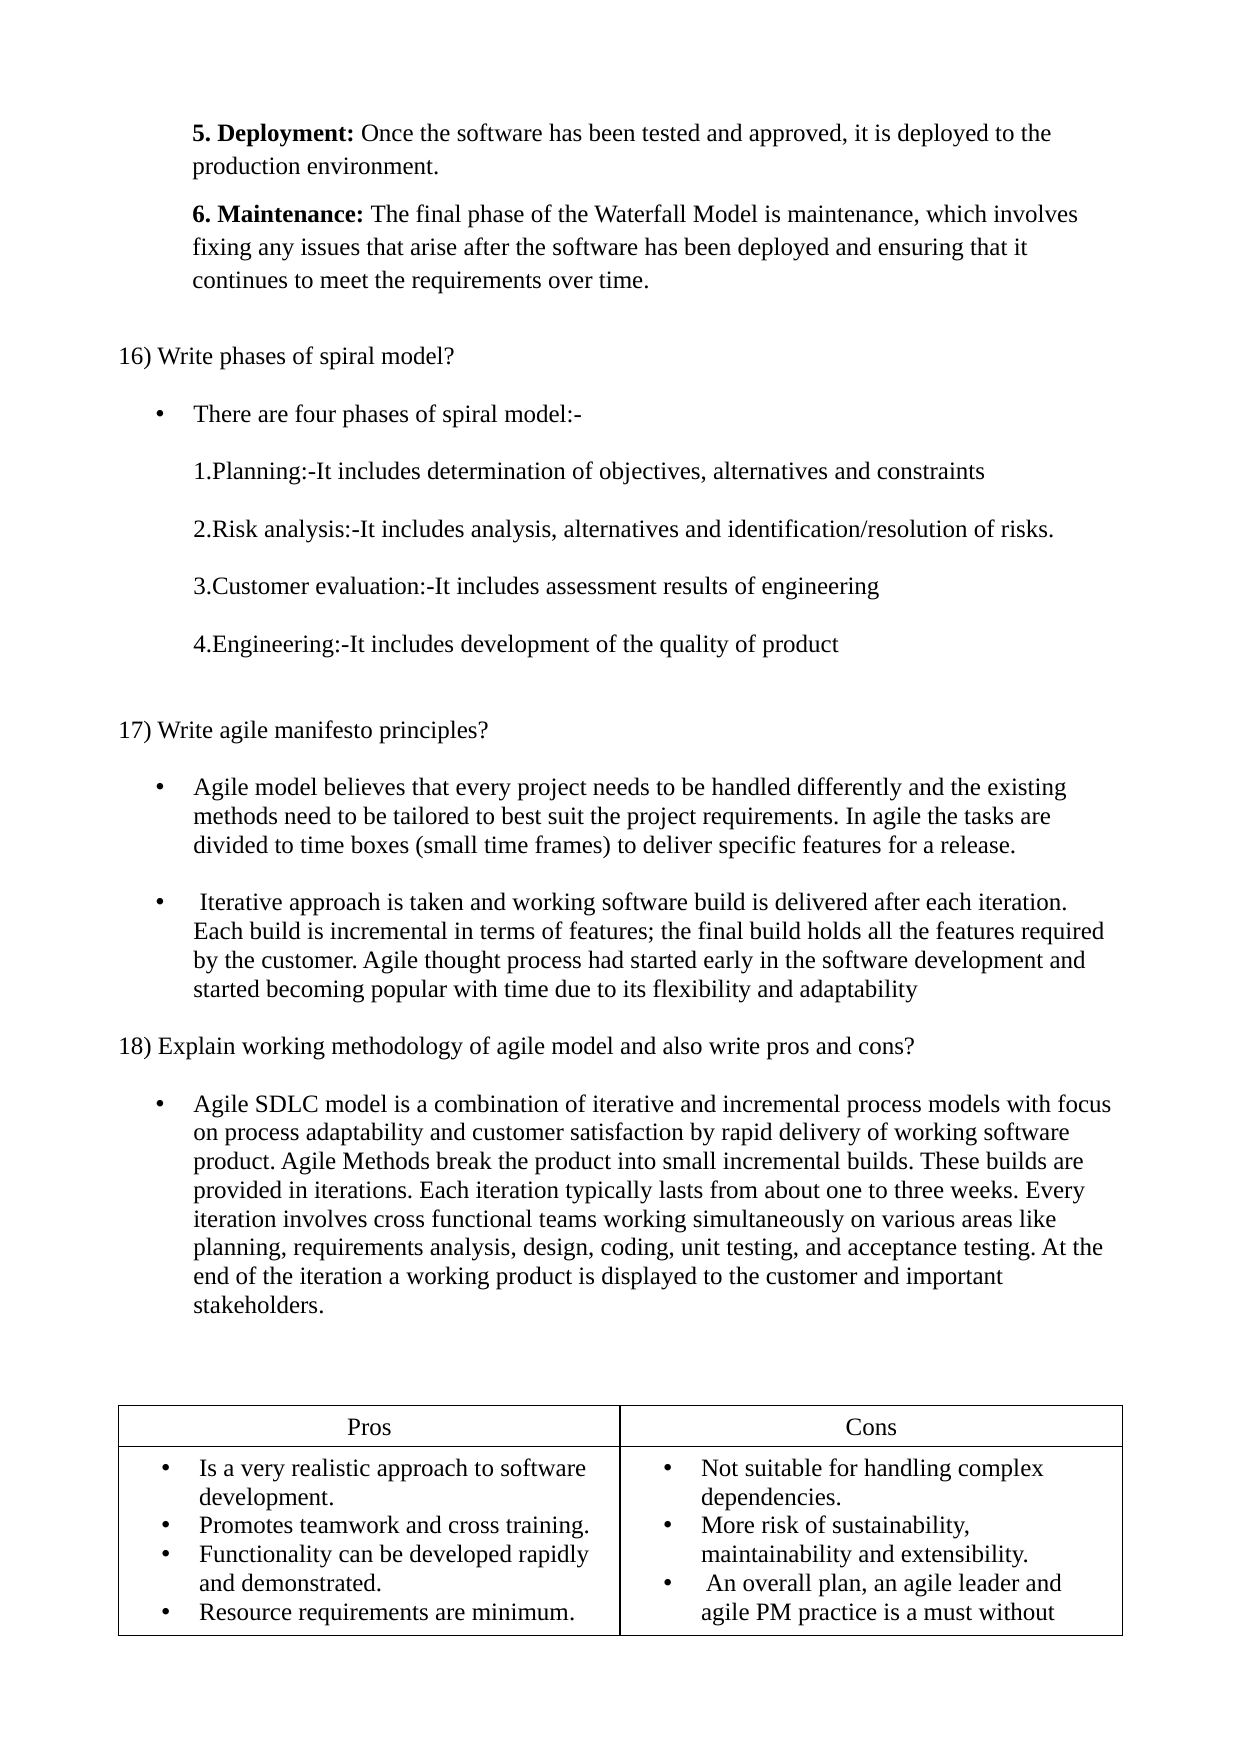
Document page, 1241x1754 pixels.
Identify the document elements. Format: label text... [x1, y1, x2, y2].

text 18) Explain working methodology of agile model and also write pros and cons? [118, 1031, 1122, 1060]
list Agile model believes that every project needs to be handled differently and the existing methods need to be tailored to best suit the project requirements. In agile the tasks are divided to time boxes (small time frames) to deliver specific features for a release. [156, 772, 1122, 859]
table_header Pros [119, 1406, 619, 1446]
table_cell Is a very realistic approach to software development. Promotes teamwork and cross training. Functionality can be developed rapidly and demonstrated. Resource requirements are minimum. Suitable for fixed or changing requirements Delivers early partial working solutions. Good model for environments that change steadily. Minimal rules, documentation easily employed. Enables concurrent development and delivery within an overall planned context. Little or no planning required. Easy to manage Gives flexibility to developers [119, 1447, 619, 1635]
text 5. Deployment: Once the software has been tested and approved, it is deployed to the production environment. [192, 118, 1122, 180]
table_cell Not suitable for handling complex dependencies. More risk of sustainability, maintainability and extensibility. An overall plan, an agile leader and agile PM practice is a must without which it will not work. Strict delivery management dictates the scope, functionality to be delivered, and adjustments to meet the deadlines. Depends heavily on customer interaction, so if customer is not clear, team can be driven in the wrong direction. There is very high individual dependency, since there is minimum documentation generated. Transfer of technology to new team members may be quite challenging due to lack of documentation. [621, 1447, 1122, 1635]
text 16) Write phases of spiral model? [118, 341, 1122, 370]
list 1.Planning:-It includes determination of objectives, alternatives and constraints [156, 456, 1122, 485]
list 3.Customer evaluation:-It includes assessment results of engineering [156, 571, 1122, 600]
text 17) Write agile manifesto principles? [118, 715, 1122, 744]
table_header Cons [621, 1406, 1122, 1446]
list There are four phases of spiral model:- [156, 399, 1122, 427]
list 4.Engineering:-It includes development of the quality of product [156, 629, 1122, 657]
list 2.Risk analysis:-It includes analysis, alternatives and identification/resolution of risks. [156, 514, 1122, 542]
list Agile SDLC model is a combination of iterative and incremental process models with focus on process adaptability and customer satisfaction by rapid delivery of working software product. Agile Methods break the product into small incremental builds. These builds are provided in iterations. Each iteration typically lasts from about one to three weeks. Every iteration involves cross functional teams working simultaneously on various areas like planning, requirements analysis, design, coding, unit testing, and acceptance testing. At the end of the iteration a working product is displayed to the customer and important stakeholders. [156, 1089, 1122, 1319]
text 6. Maintenance: The final phase of the Waterfall Model is maintenance, which involves fixing any issues that arise after the software has been deployed and ensuring that it continues to meet the requirements over time. [192, 199, 1122, 293]
list Iterative approach is taken and working software build is delivered after each iteration. Each build is incremental in terms of features; the final build holds all the features required by the customer. Agile thought process had started early in the software development and started becoming popular with time due to its flexibility and adaptability [156, 887, 1122, 1002]
